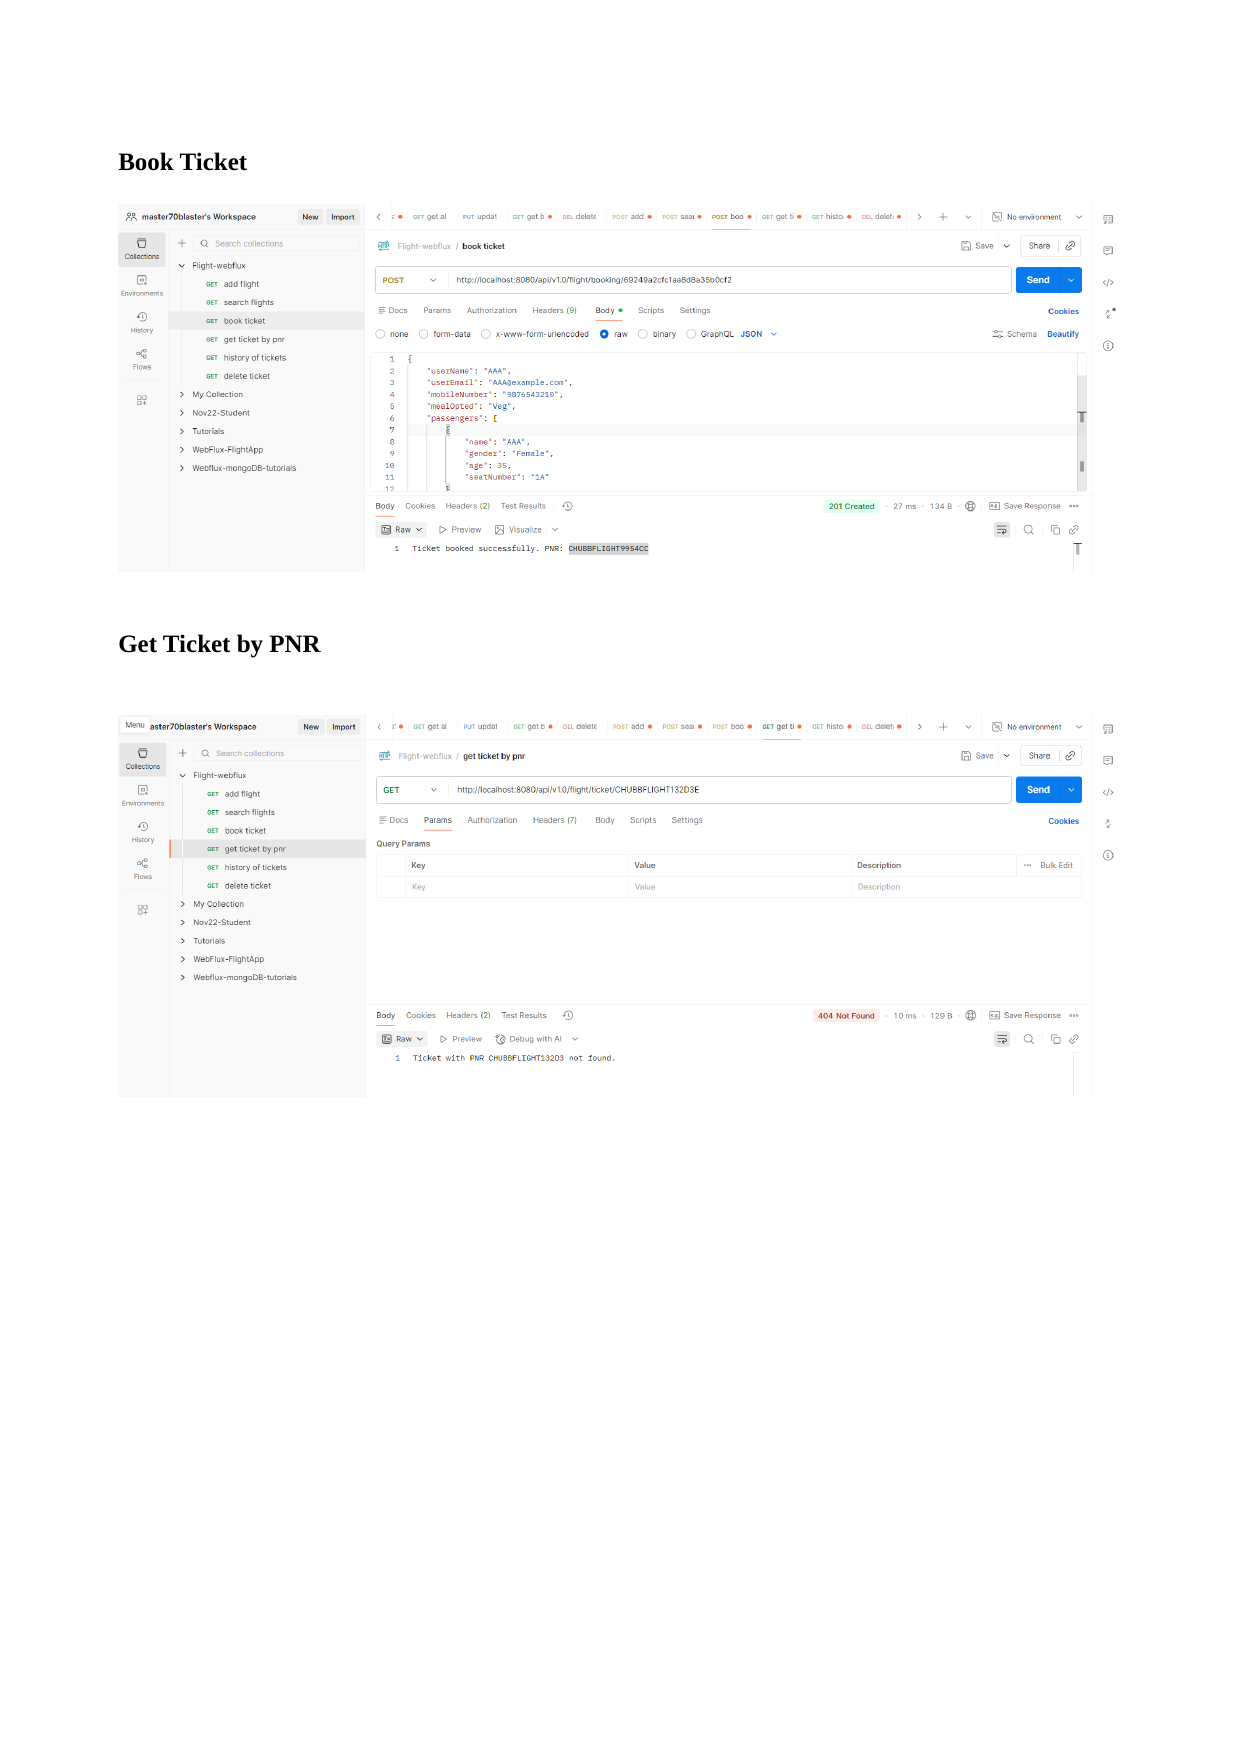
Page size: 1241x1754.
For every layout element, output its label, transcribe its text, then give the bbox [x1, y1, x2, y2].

picture [118, 204, 1123, 572]
picture [118, 715, 1123, 1097]
text Book Ticket [118, 147, 1122, 176]
text Get Ticket by PNR [118, 629, 1122, 658]
